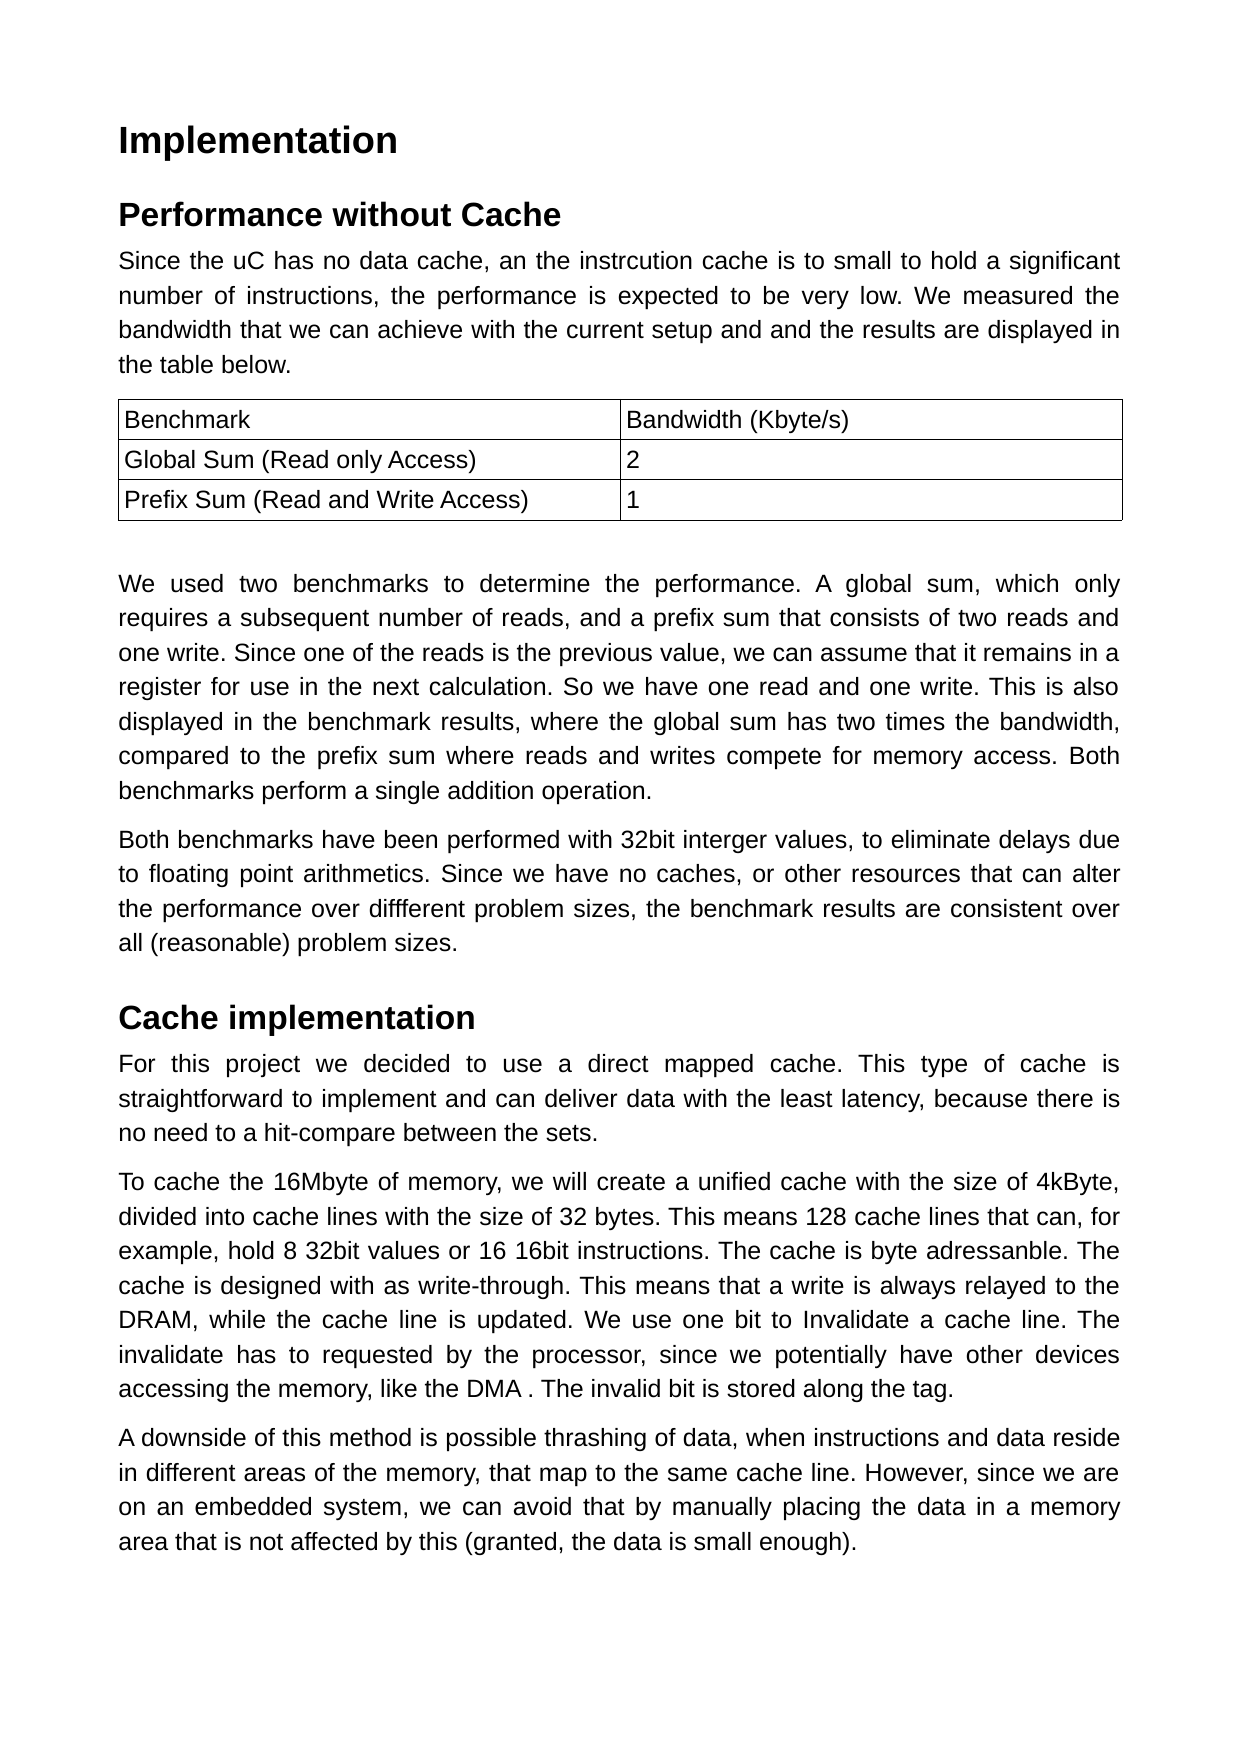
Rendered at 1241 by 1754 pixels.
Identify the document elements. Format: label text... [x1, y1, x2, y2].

table_cell Global Sum (Read only Access) [119, 440, 620, 479]
text A downside of this method is possible thrashing of data, when instructions and data reside in different areas of the memory, that map to the same cache line. However, since we are on an embedded system, we can avoid that by manually placing the data in a memory area that is not affected by this (granted, the data is small enough). [118, 1423, 1122, 1555]
text We used two benchmarks to determine the performance. A global sum, which only requires a subsequent number of reads, and a prefix sum that consists of two reads and one write. Since one of the reads is the previous value, we can assume that it remains in a register for use in the next calculation. So we have one read and one write. This is also displayed in the benchmark results, where the global sum has two times the bandwidth, compared to the prefix sum where reads and writes compete for memory access. Both benchmarks perform a single addition operation. [118, 569, 1122, 804]
subtitle Performance without Cache [118, 195, 1122, 234]
table_cell 2 [621, 440, 1122, 479]
table_cell 1 [621, 480, 1122, 520]
table_cell Prefix Sum (Read and Write Access) [119, 480, 620, 520]
subtitle Cache implementation [118, 998, 1122, 1037]
subtitle Implementation [118, 118, 1122, 162]
text To cache the 16Mbyte of memory, we will create a unified cache with the size of 4kByte, divided into cache lines with the size of 32 bytes. This means 128 cache lines that can, for example, hold 8 32bit values or 16 16bit instructions. The cache is byte adressanble. The cache is designed with as write-through. This means that a write is always relayed to the DRAM, while the cache line is updated. We use one bit to Invalidate a cache line. The invalidate has to requested by the processor, since we potentially have other devices accessing the memory, like the DMA . The invalid bit is stored along the tag. [118, 1167, 1122, 1403]
table_header Benchmark [119, 400, 620, 439]
text Both benchmarks have been performed with 32bit interger values, to eliminate delays due to floating point arithmetics. Since we have no caches, or other resources that can alter the performance over diffferent problem sizes, the benchmark results are consistent over all (reasonable) problem sizes. [118, 825, 1122, 957]
text For this project we decided to use a direct mapped cache. This type of cache is straightforward to implement and can deliver data with the least latency, because there is no need to a hit-compare between the sets. [118, 1049, 1122, 1147]
table_header Bandwidth (Kbyte/s) [621, 400, 1122, 439]
text Since the uC has no data cache, an the instrcution cache is to small to hold a significant number of instructions, the performance is expected to be very low. We measured the bandwidth that we can achieve with the current setup and and the results are displayed in the table below. [118, 246, 1122, 378]
